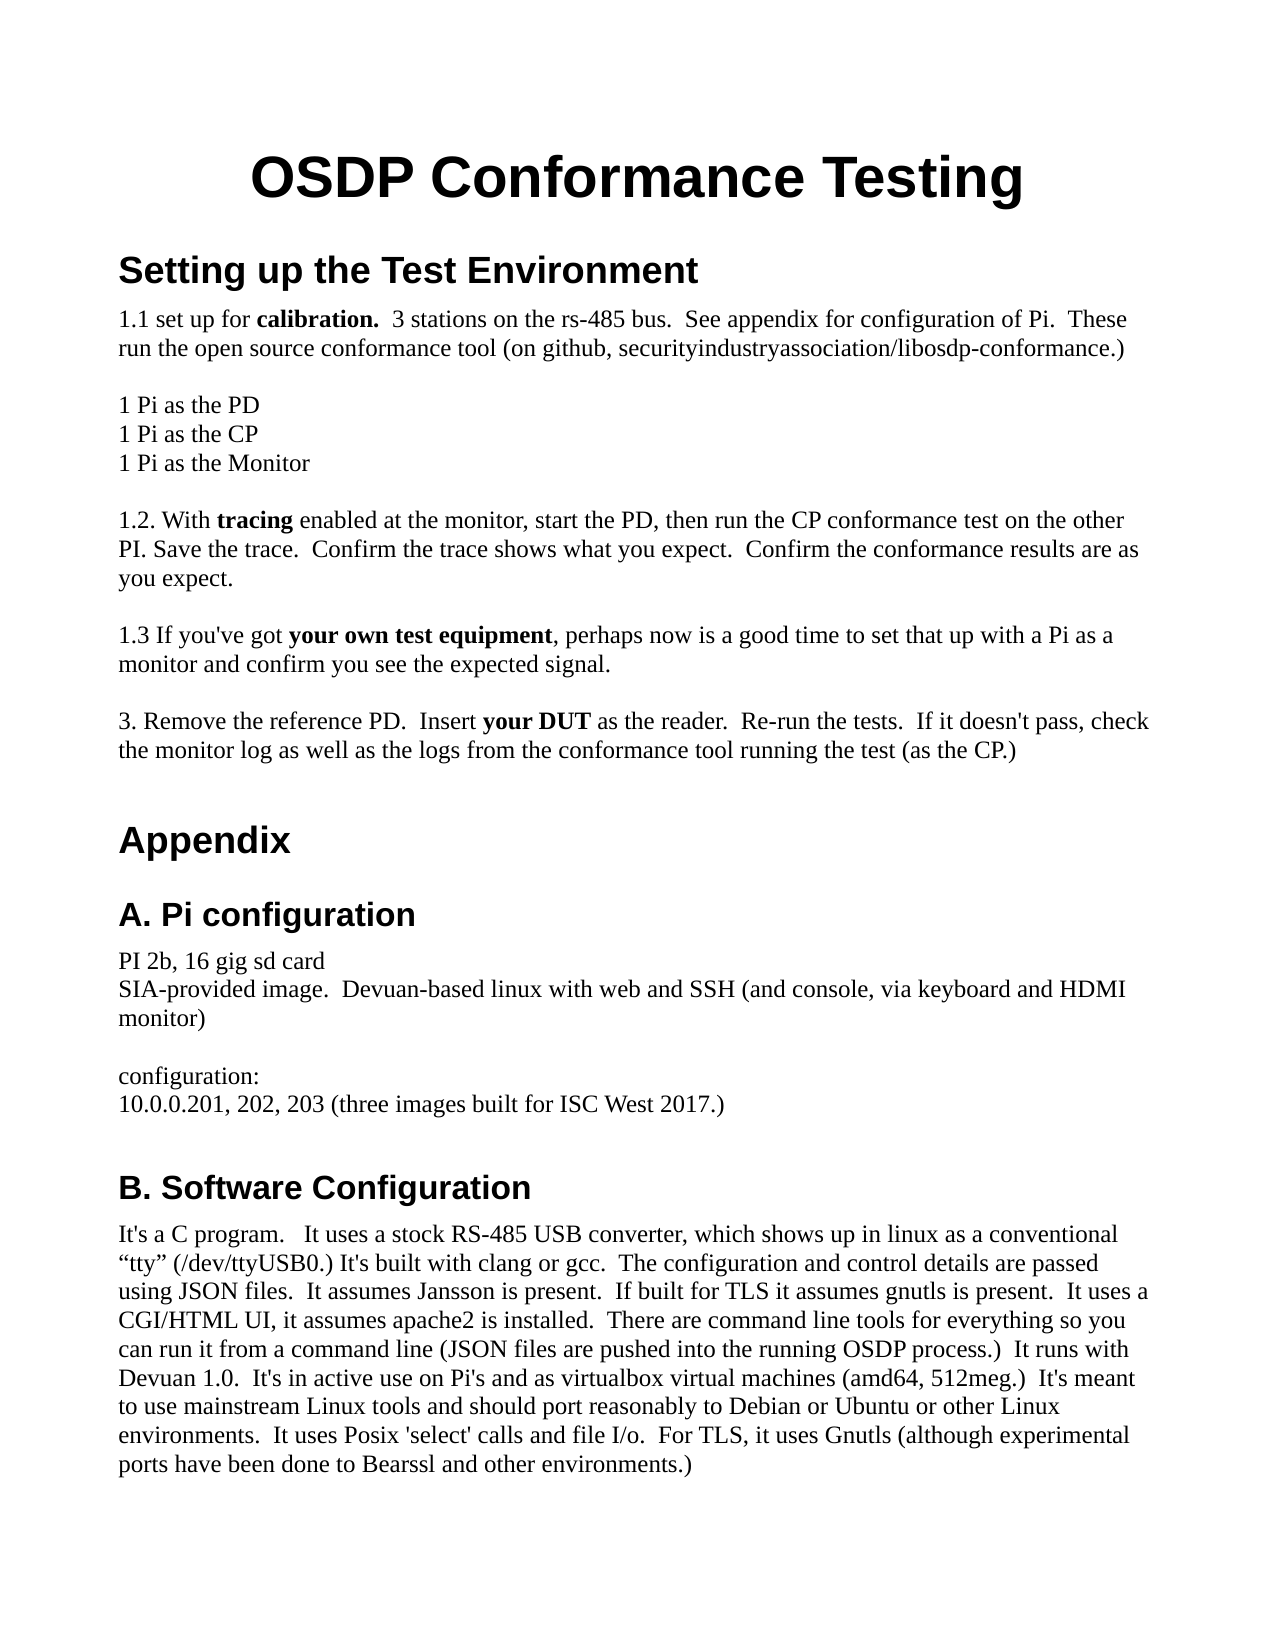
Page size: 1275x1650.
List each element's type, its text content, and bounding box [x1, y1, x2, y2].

subtitle Setting up the Test Environment [118, 248, 1157, 291]
title OSDP Conformance Testing [118, 143, 1157, 210]
text 1.2. With tracing enabled at the monitor, start the PD, then run the CP conformance test on the other PI. Save the trace. Confirm the trace shows what you expect. Confirm the conformance results are as you expect. [118, 505, 1157, 591]
text 10.0.0.201, 202, 203 (three images built for ISC West 2017.) [118, 1089, 1157, 1118]
text 1.3 If you've got your own test equipment, perhaps now is a good time to set that up with a Pi as a monitor and confirm you see the expected signal. [118, 620, 1157, 678]
text 1 Pi as the Monitor [118, 448, 1157, 476]
text 1.1 set up for calibration. 3 stations on the rs-485 bus. See appendix for configuration of Pi. These run the open source conformance tool (on github, securityindustryassociation/libosdp-conformance.) [118, 304, 1157, 361]
text SIA-provided image. Devuan-based linux with web and SSH (and console, via keyboard and HDMI monitor) [118, 974, 1157, 1032]
text configuration: [118, 1061, 1157, 1089]
subtitle A. Pi configuration [118, 894, 1157, 933]
text 3. Remove the reference PD. Insert your DUT as the reader. Re-run the tests. If it doesn't pass, check the monitor log as well as the logs from the conformance tool running the test (as the CP.) [118, 706, 1157, 764]
text 1 Pi as the CP [118, 419, 1157, 448]
text PI 2b, 16 gig sd card [118, 946, 1157, 974]
subtitle B. Software Configuration [118, 1168, 1157, 1206]
subtitle Appendix [118, 818, 1157, 861]
text 1 Pi as the PD [118, 390, 1157, 419]
text It's a C program. It uses a stock RS-485 USB converter, which shows up in linux as a conventional “tty” (/dev/ttyUSB0.) It's built with clang or gcc. The configuration and control details are passed using JSON files. It assumes Jansson is present. If built for TLS it assumes gnutls is present. It uses a CGI/HTML UI, it assumes apache2 is installed. There are command line tools for everything so you can run it from a command line (JSON files are pushed into the running OSDP process.) It runs with Devuan 1.0. It's in active use on Pi's and as virtualbox virtual machines (amd64, 512meg.) It's meant to use mainstream Linux tools and should port reasonably to Debian or Ubuntu or other Linux environments. It uses Posix 'select' calls and file I/o. For TLS, it uses Gnutls (although experimental ports have been done to Bearssl and other environments.) [118, 1219, 1157, 1478]
